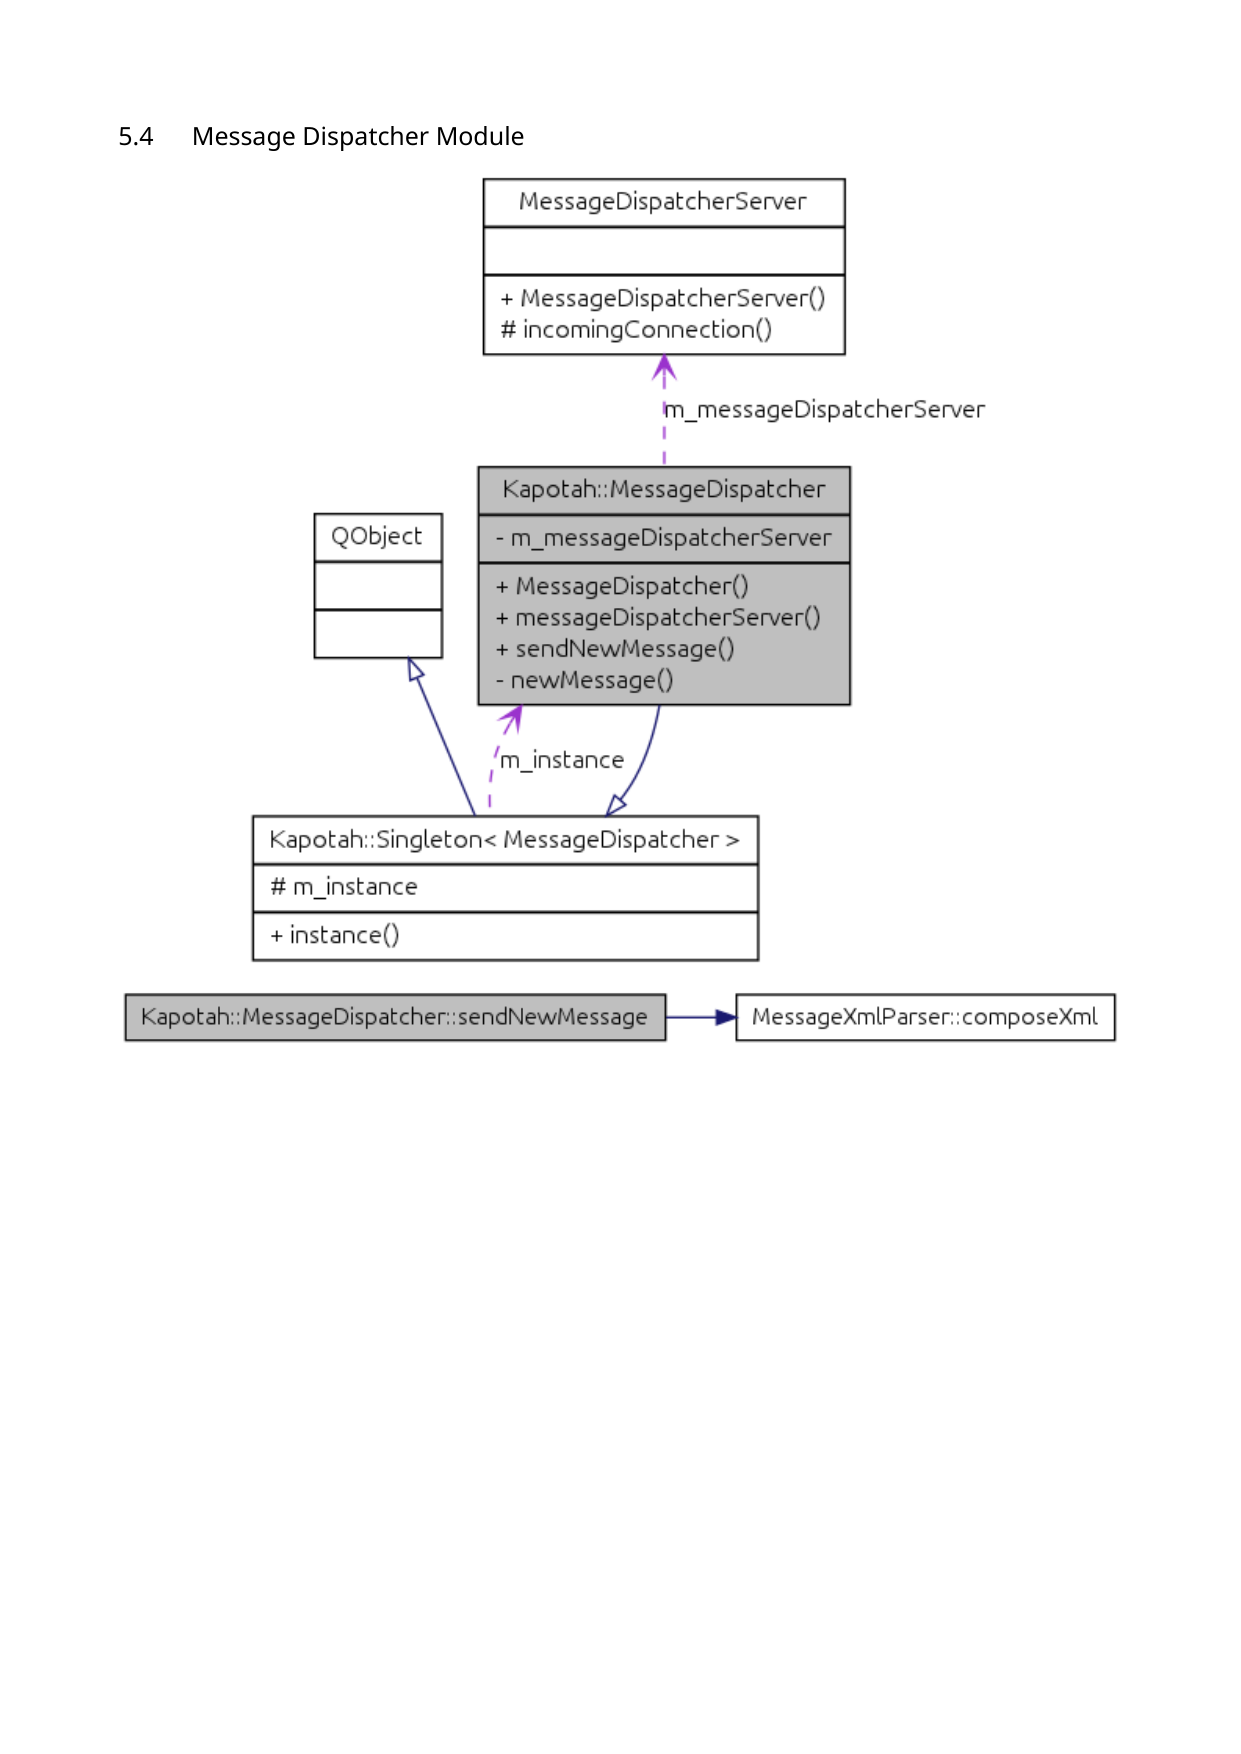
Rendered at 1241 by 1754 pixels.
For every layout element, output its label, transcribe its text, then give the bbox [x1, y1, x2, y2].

picture [118, 986, 1123, 1050]
text 5.4 Message Dispatcher Module [118, 118, 1122, 152]
picture [246, 169, 995, 970]
